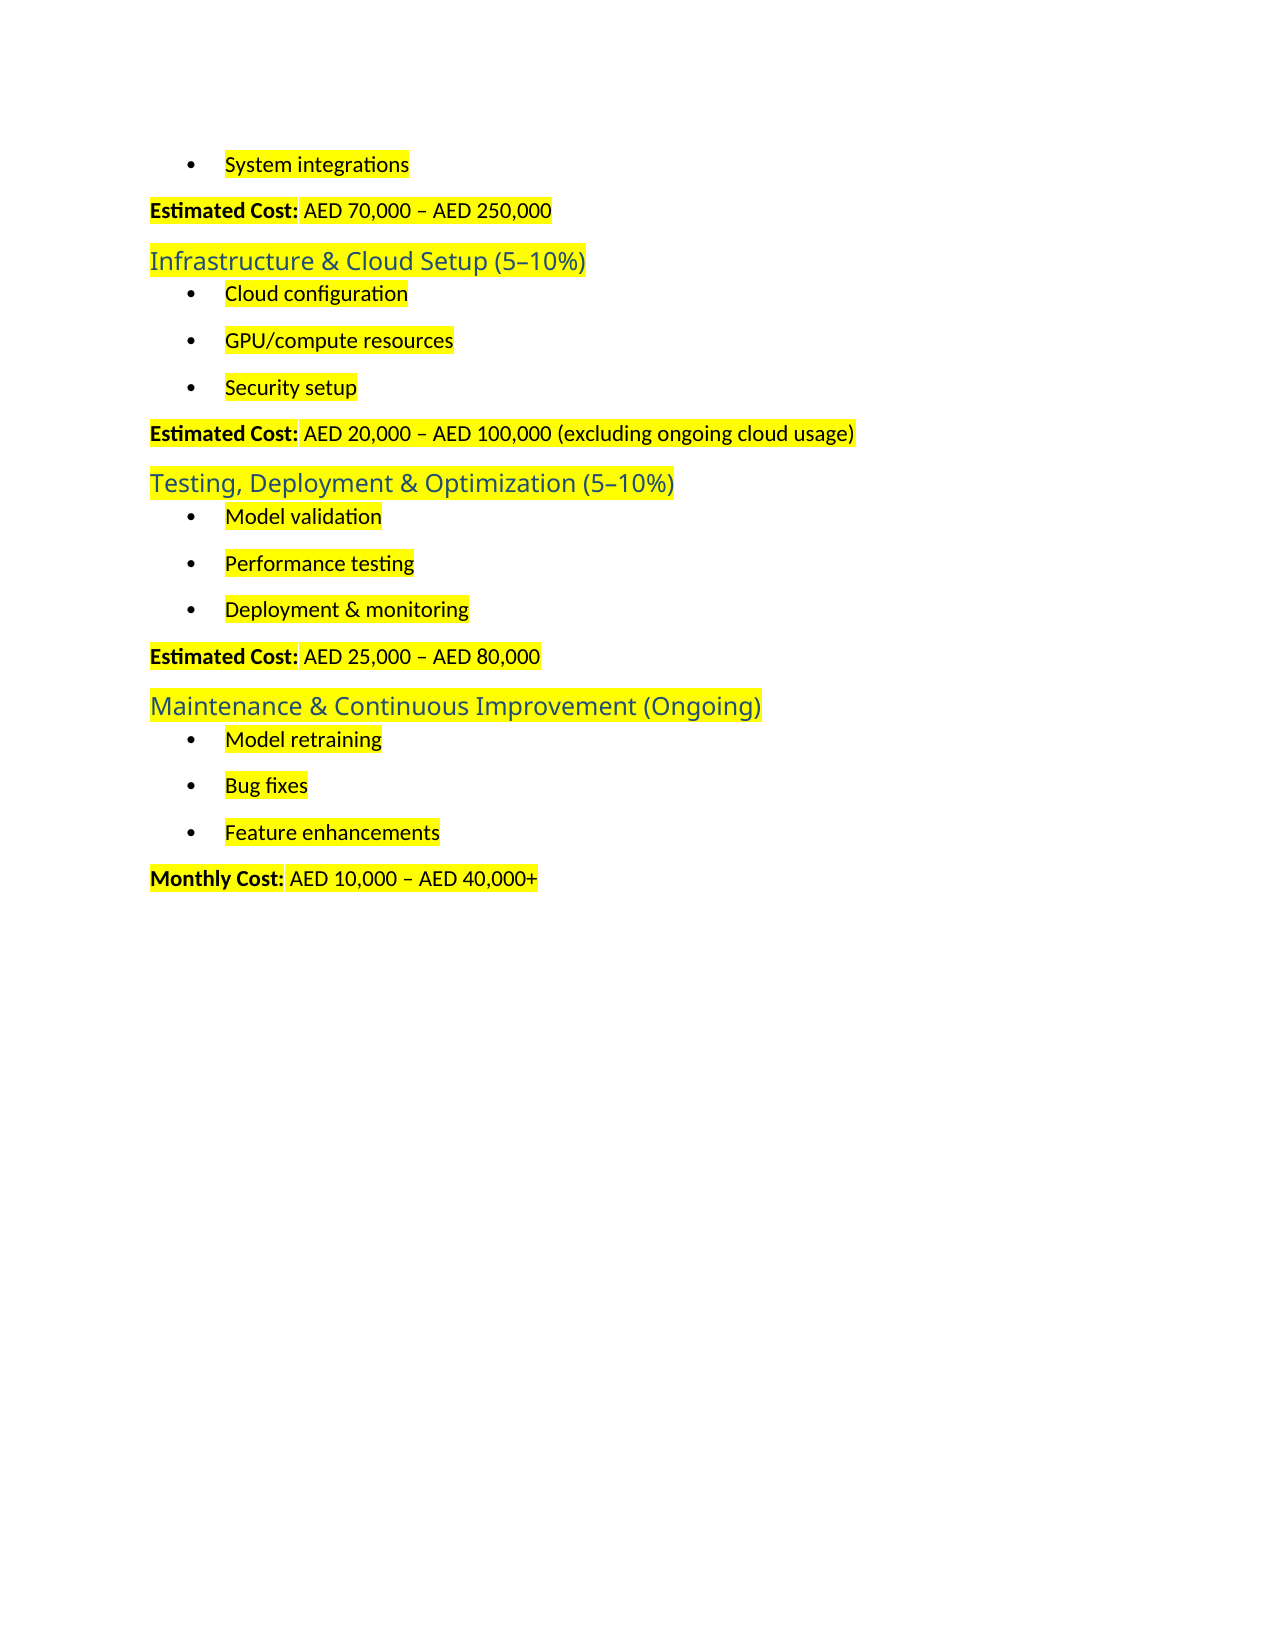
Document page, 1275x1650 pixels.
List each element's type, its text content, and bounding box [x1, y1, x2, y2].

subtitle Infrastructure & Cloud Setup (5–10%) [150, 243, 1125, 277]
text Estimated Cost: AED 25,000 – AED 80,000 [150, 642, 1125, 670]
list Deployment & monitoring [187, 595, 1125, 623]
subtitle Maintenance & Continuous Improvement (Ongoing) [150, 688, 1125, 722]
list Security setup [187, 373, 1125, 401]
text Estimated Cost: AED 20,000 – AED 100,000 (excluding ongoing cloud usage) [150, 419, 1125, 447]
text Monthly Cost: AED 10,000 – AED 40,000+ [150, 864, 1125, 892]
text Estimated Cost: AED 70,000 – AED 250,000 [150, 197, 1125, 224]
list Performance testing [187, 549, 1125, 577]
list Cloud configuration [187, 279, 1125, 307]
list Model validation [187, 502, 1125, 530]
list Feature enhancements [187, 818, 1125, 846]
list Model retraining [187, 725, 1125, 753]
list GPU/compute resources [187, 326, 1125, 354]
subtitle Testing, Deployment & Optimization (5–10%) [150, 466, 1125, 500]
list Bug fixes [187, 771, 1125, 799]
list System integrations [187, 150, 1125, 178]
